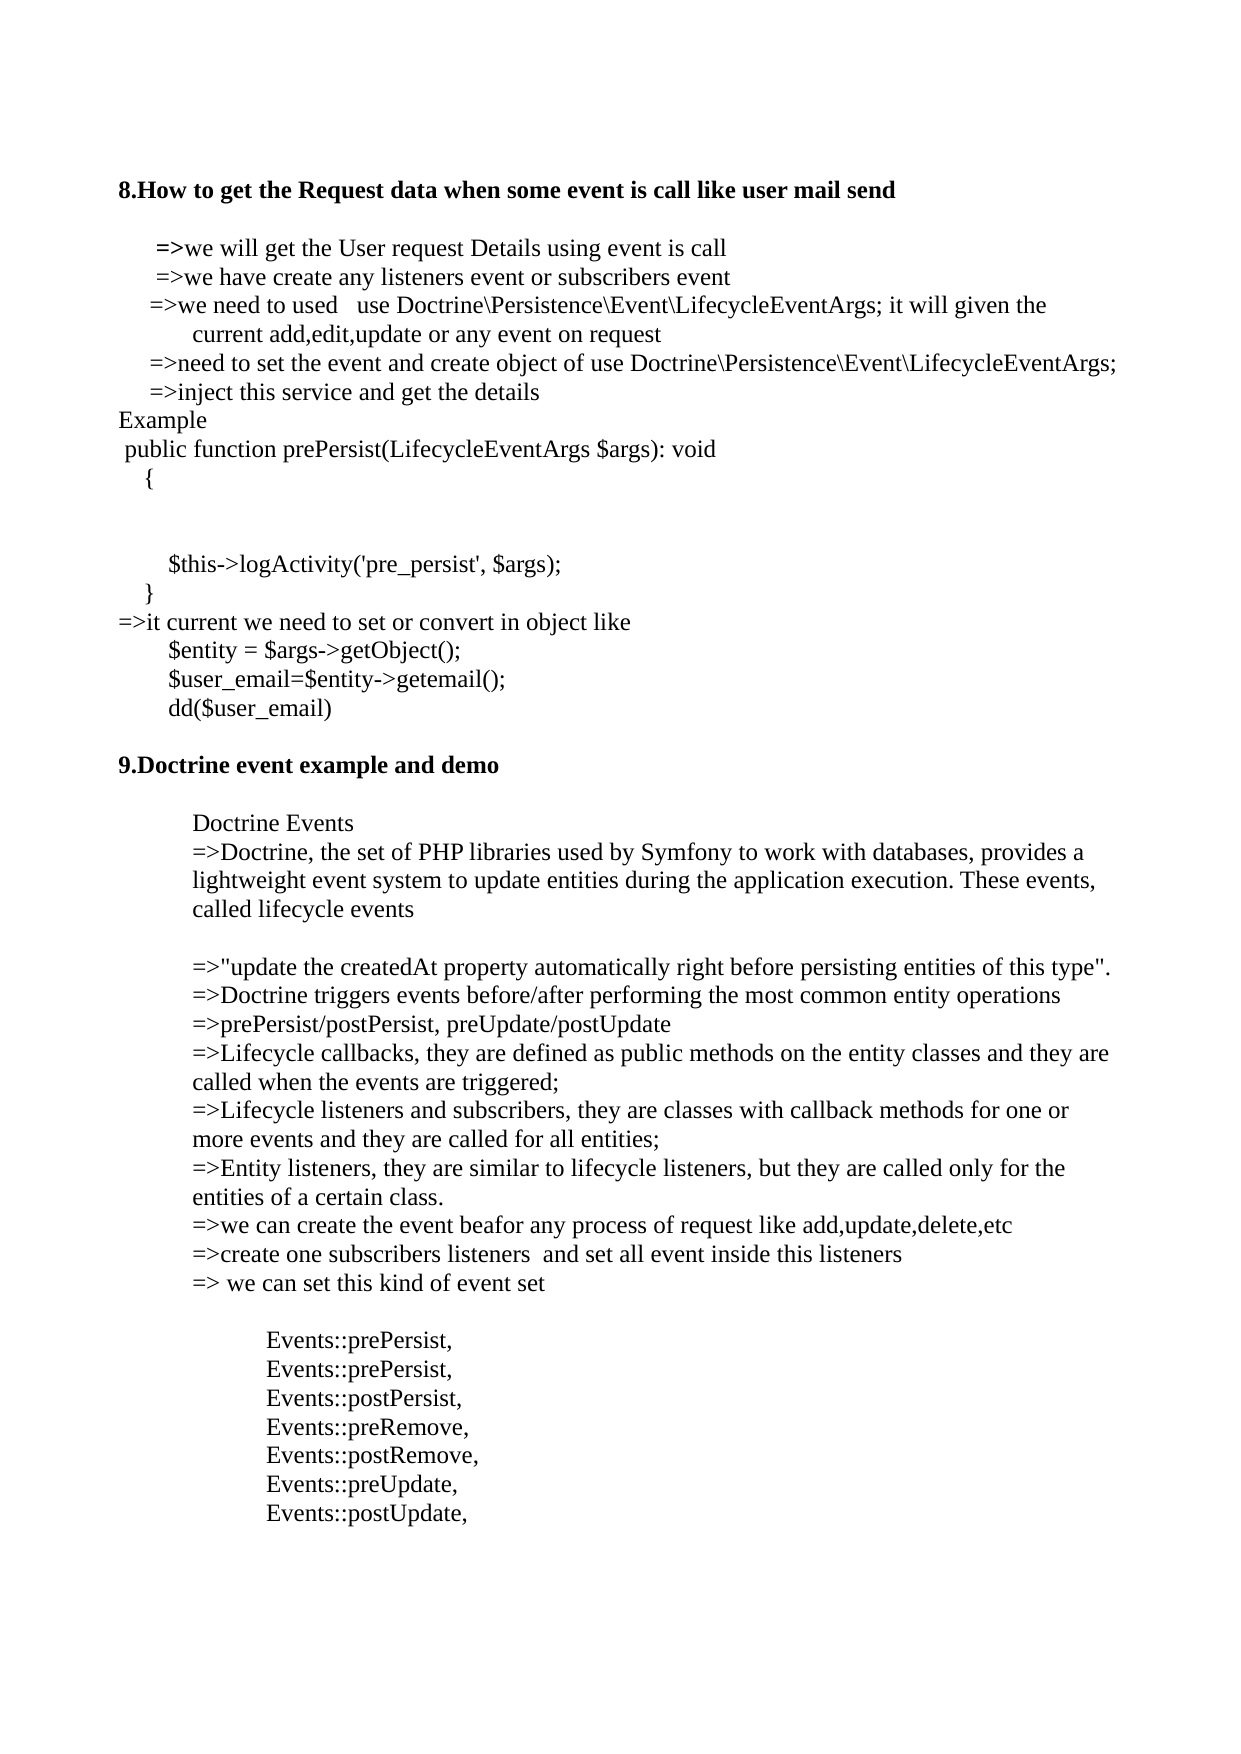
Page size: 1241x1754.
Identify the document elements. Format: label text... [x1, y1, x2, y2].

text 8.How to get the Request data when some event is call like user mail send [118, 176, 1122, 204]
text Events::preUpdate, [118, 1469, 1122, 1498]
text Events::prePersist, [118, 1354, 1122, 1383]
text =>inject this service and get the details [118, 377, 1122, 406]
text =>Doctrine, the set of PHP libraries used by Symfony to work with databases, provides a lightweight event system to update entities during the application execution. These events, called lifecycle events [118, 837, 1122, 923]
text Events::prePersist, [118, 1326, 1122, 1354]
text public function prePersist(LifecycleEventArgs $args): void [118, 434, 1122, 463]
text =>Lifecycle listeners and subscribers, they are classes with callback methods for one or more events and they are called for all entities; [118, 1096, 1122, 1153]
text =>we have create any listeners event or subscribers event [118, 262, 1122, 291]
text =>it current we need to set or convert in object like [118, 607, 1122, 636]
text =>prePersist/postPersist, preUpdate/postUpdate [118, 1009, 1122, 1038]
text Events::postRemove, [118, 1441, 1122, 1469]
text =>Doctrine triggers events before/after performing the most common entity operations [118, 981, 1122, 1009]
text =>we will get the User request Details using event is call [118, 233, 1122, 262]
text =>"update the createdAt property automatically right before persisting entities of this type". [118, 952, 1122, 981]
text Doctrine Events [118, 808, 1122, 837]
text 9.Doctrine event example and demo [118, 751, 1122, 779]
text =>create one subscribers listeners and set all event inside this listeners [118, 1239, 1122, 1268]
text $user_email=$entity->getemail(); [118, 664, 1122, 693]
text =>we can create the event beafor any process of request like add,update,delete,etc [118, 1211, 1122, 1239]
text Events::preRemove, [118, 1412, 1122, 1441]
text => we can set this kind of event set [118, 1268, 1122, 1297]
text } [118, 578, 1122, 607]
text =>Lifecycle callbacks, they are defined as public methods on the entity classes and they are called when the events are triggered; [118, 1038, 1122, 1096]
text Events::postUpdate, [118, 1498, 1122, 1527]
text $this->logActivity('pre_persist', $args); [118, 549, 1122, 578]
text =>we need to used use Doctrine\Persistence\Event\LifecycleEventArgs; it will given the current add,edit,update or any event on request [118, 291, 1122, 348]
text Events::postPersist, [118, 1383, 1122, 1412]
text =>Entity listeners, they are similar to lifecycle listeners, but they are called only for the entities of a certain class. [118, 1153, 1122, 1211]
text =>need to set the event and create object of use Doctrine\Persistence\Event\LifecycleEventArgs; [118, 348, 1122, 377]
text Example [118, 406, 1122, 434]
text $entity = $args->getObject(); [118, 636, 1122, 664]
text dd($user_email) [118, 693, 1122, 722]
text { [118, 463, 1122, 492]
